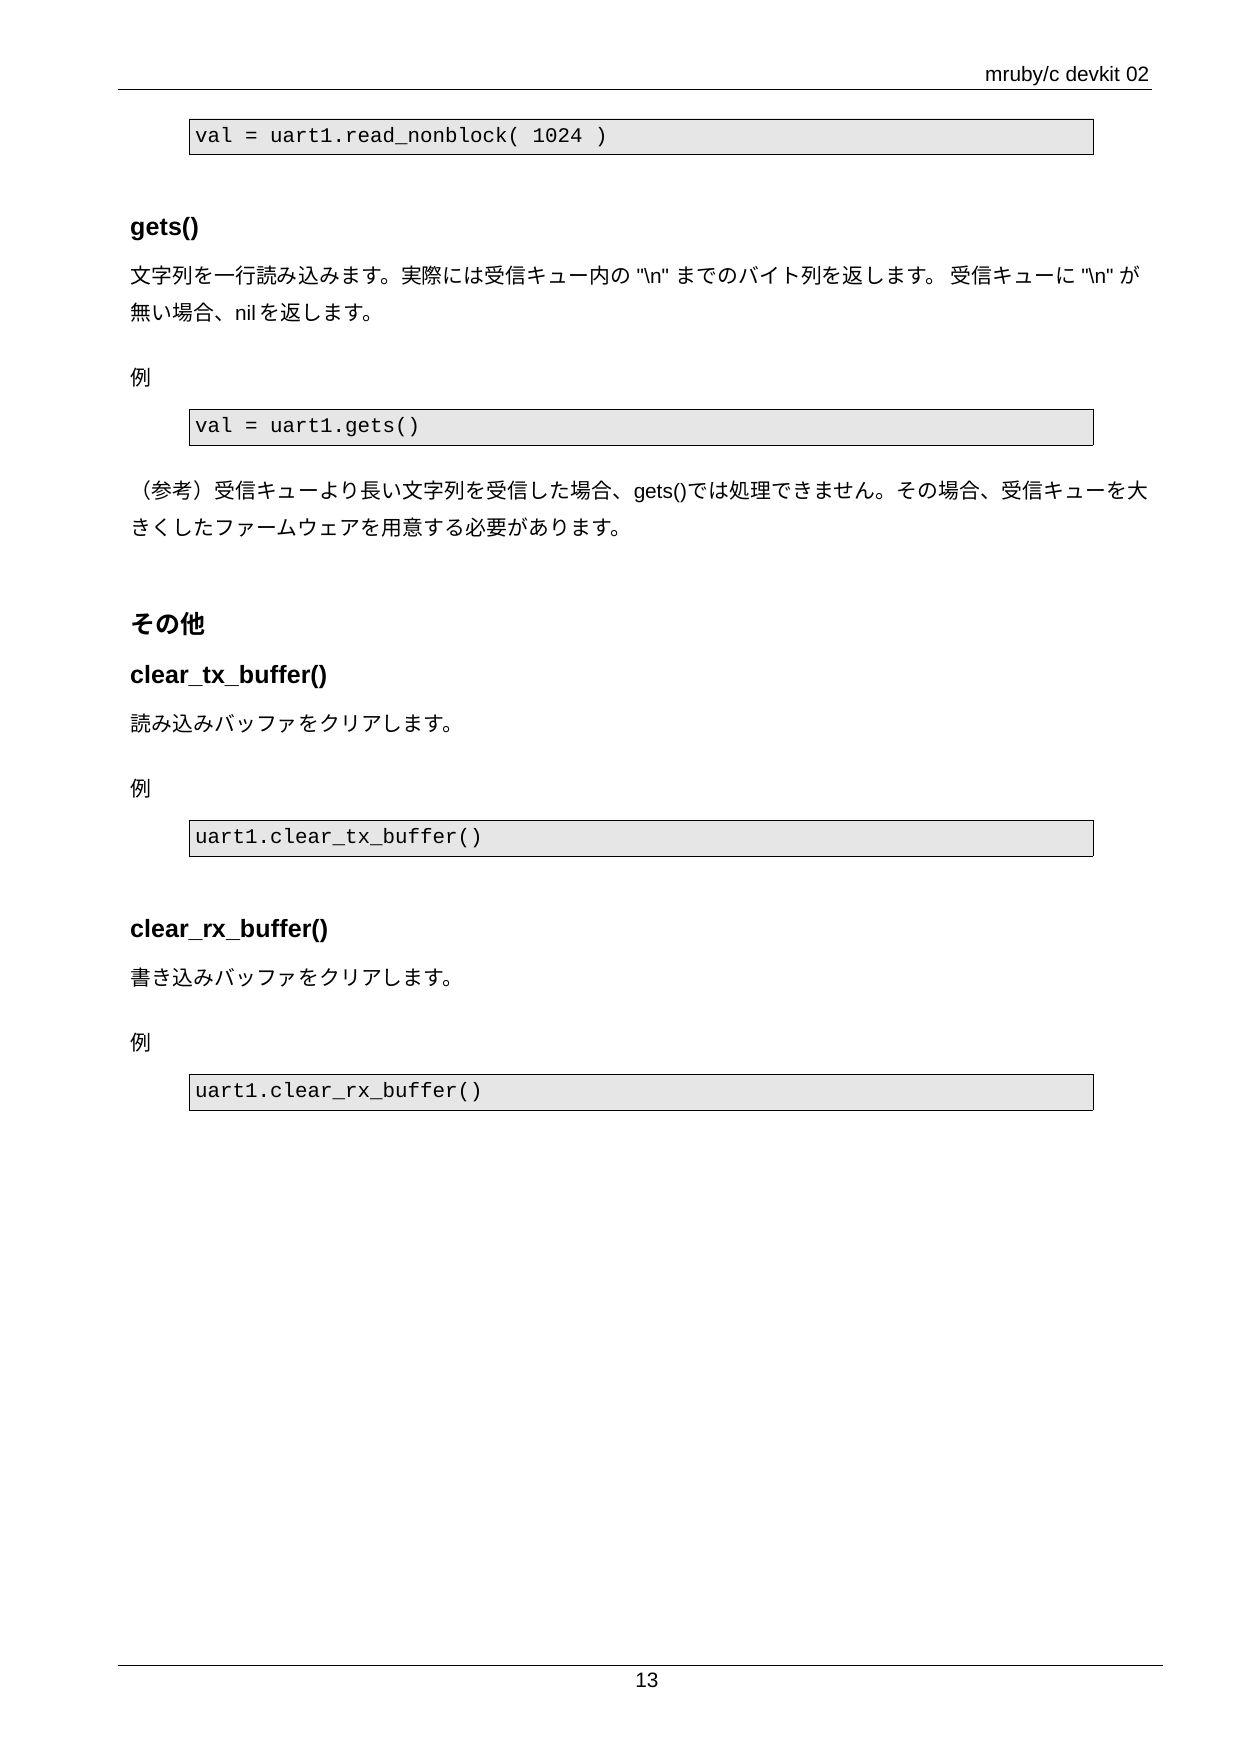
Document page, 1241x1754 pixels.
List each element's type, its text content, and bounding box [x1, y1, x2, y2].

text uart1.clear_tx_buffer() [190, 821, 1093, 856]
text 読み込みバッファをクリアします。 [130, 706, 1152, 737]
subtitle clear_tx_buffer() [130, 660, 1152, 689]
subtitle gets() [130, 212, 1152, 241]
text val = uart1.gets() [190, 410, 1093, 445]
text uart1.clear_rx_buffer() [190, 1075, 1093, 1110]
text 書き込みバッファをクリアします。 [130, 961, 1152, 991]
text 例 [130, 361, 1152, 391]
text 文字列を一行読み込みます。実際には受信キュー内の "\n" までのバイト列を返します。 受信キューに "\n" が無い場合、nilを返します。 [130, 259, 1152, 326]
text 例 [130, 1026, 1152, 1056]
text val = uart1.read_nonblock( 1024 ) [190, 120, 1093, 154]
text （参考）受信キューより長い文字列を受信した場合、gets()では処理できません。その場合、受信キューを大きくしたファームウェアを用意する必要があります。 [130, 474, 1152, 541]
subtitle その他 [130, 605, 1152, 641]
text 例 [130, 772, 1152, 802]
subtitle clear_rx_buffer() [130, 914, 1152, 943]
